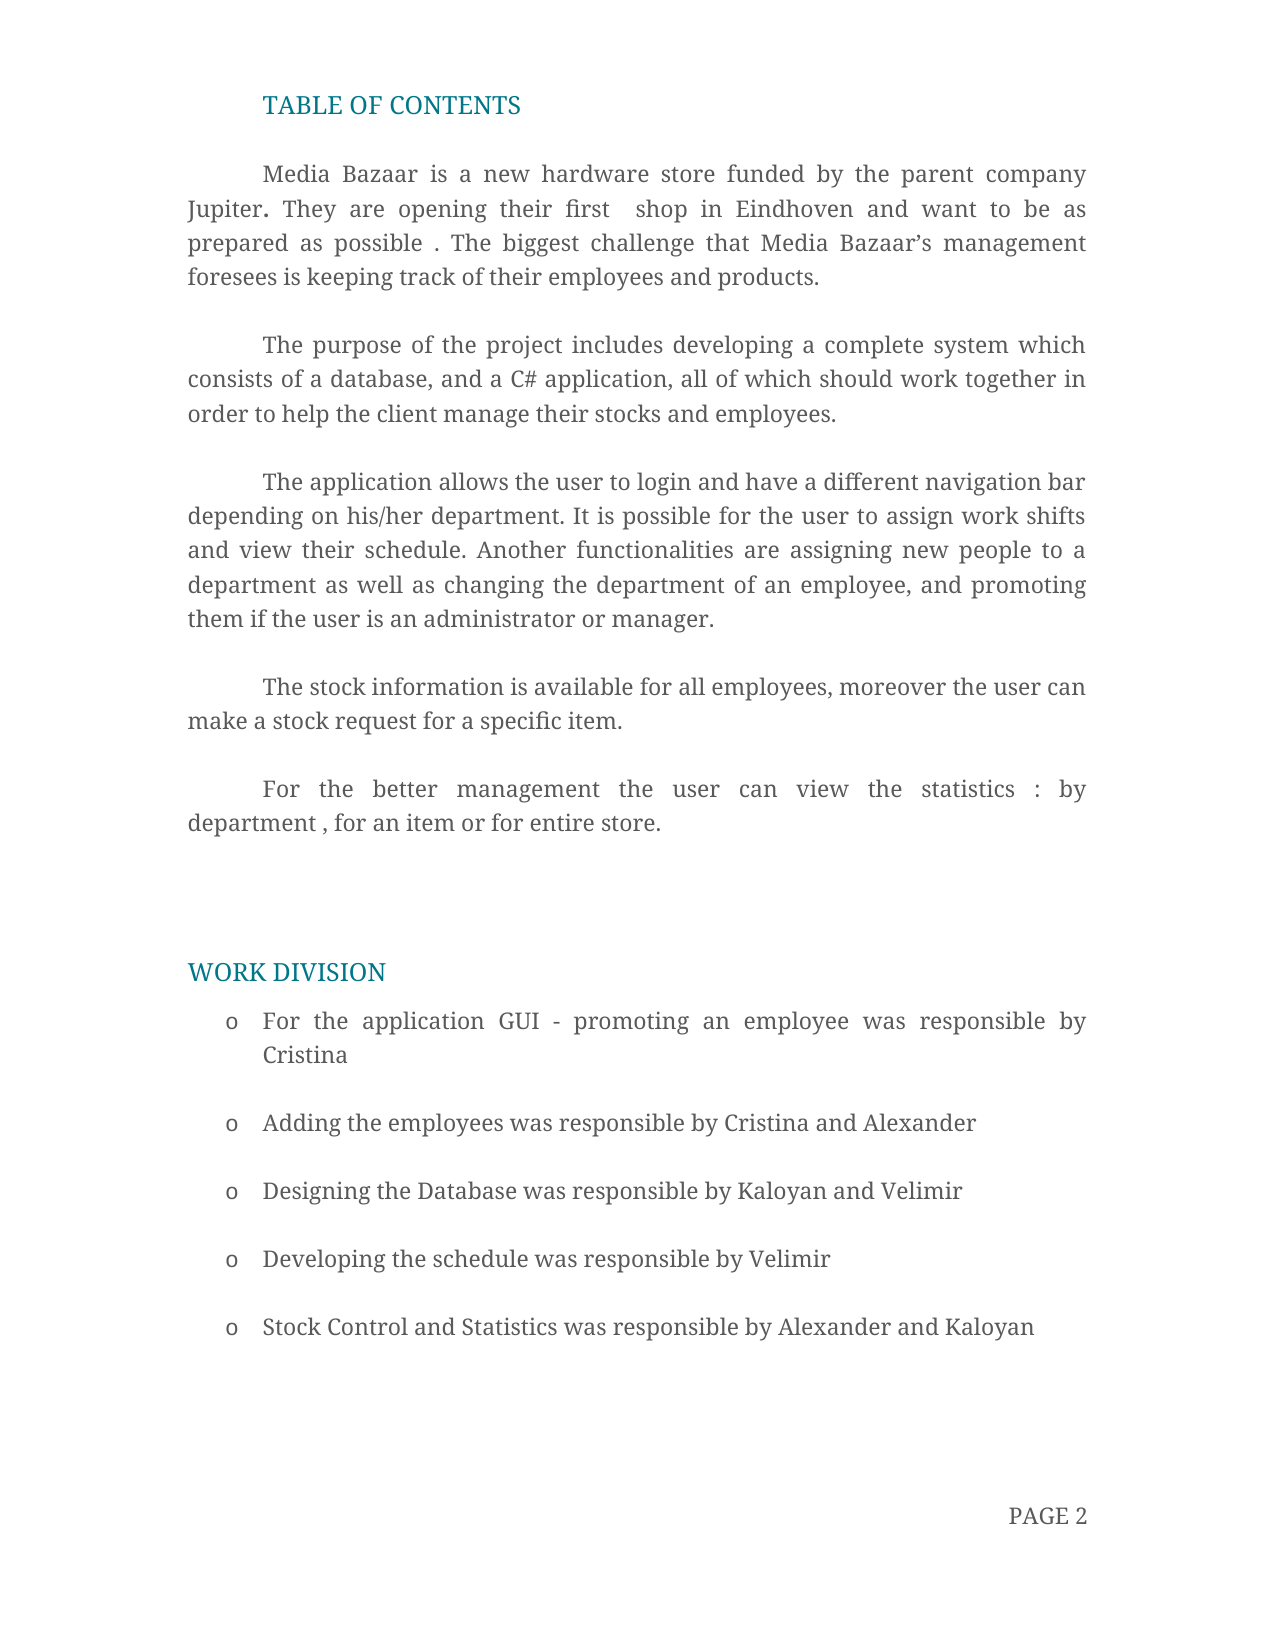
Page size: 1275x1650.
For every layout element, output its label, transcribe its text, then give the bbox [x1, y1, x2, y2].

text Media Bazaar is a new hardware store funded by the parent company Jupiter. They are opening their first shop in Eindhoven and want to be as prepared as possible . The biggest challenge that Media Bazaar’s management foresees is keeping track of their employees and products. [187, 158, 1087, 293]
text The application allows the user to login and have a different navigation bar depending on his/her department. It is possible for the user to assign work shifts and view their schedule. Another functionalities are assigning new people to a department as well as changing the department of an employee, and promoting them if the user is an administrator or manager. [187, 466, 1087, 634]
list Developing the schedule was responsible by Velimir [225, 1243, 1087, 1274]
list Adding the employees was responsible by Cristina and Alexander [225, 1107, 1087, 1138]
list Stock Control and Statistics was responsible by Alexander and Kaloyan [225, 1311, 1087, 1342]
text Table of contents [187, 87, 1087, 122]
subtitle Work Division [187, 955, 1087, 989]
text For the better management the user can view the statistics : by department , for an item or for entire store. [187, 773, 1087, 838]
text The purpose of the project includes developing a complete system which consists of a database, and a C# application, all of which should work together in order to help the client manage their stocks and employees. [187, 329, 1087, 429]
list For the application GUI - promoting an employee was responsible by Cristina [225, 1005, 1087, 1071]
text The stock information is available for all employees, moreover the user can make a stock request for a specific item. [187, 671, 1087, 736]
list Designing the Database was responsible by Kaloyan and Velimir [225, 1175, 1087, 1206]
